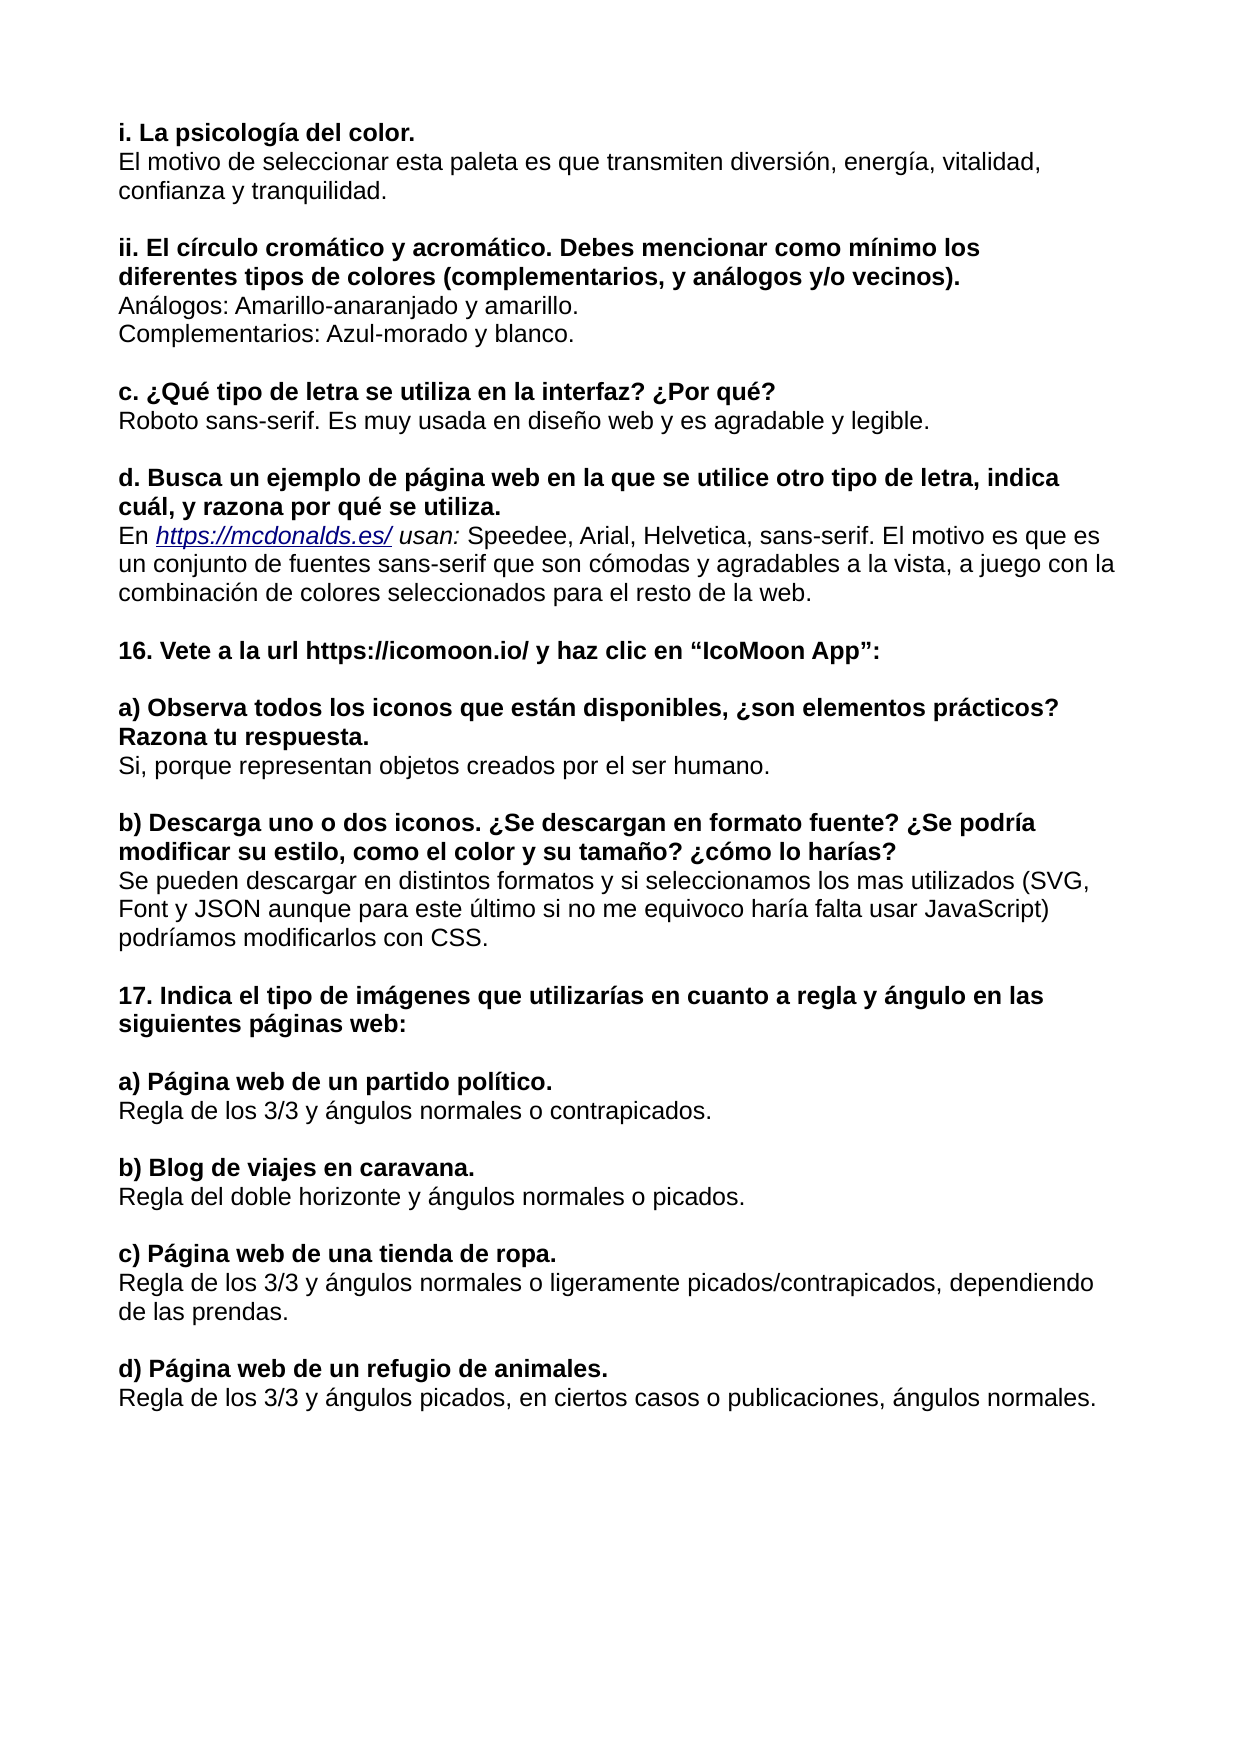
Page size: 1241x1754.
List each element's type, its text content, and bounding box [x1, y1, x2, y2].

text siguientes páginas web: [118, 1009, 1122, 1038]
text Análogos: Amarillo-anaranjado y amarillo. [118, 291, 1122, 319]
text ii. El círculo cromático y acromático. Debes mencionar como mínimo los [118, 233, 1122, 262]
text a) Página web de un partido político. [118, 1067, 1122, 1096]
text i. La psicología del color. [118, 118, 1122, 147]
text Roboto sans-serif. Es muy usada en diseño web y es agradable y legible. [118, 406, 1122, 434]
text d. Busca un ejemplo de página web en la que se utilice otro tipo de letra, indica [118, 463, 1122, 492]
text cuál, y razona por qué se utiliza. [118, 492, 1122, 521]
text b) Blog de viajes en caravana. [118, 1153, 1122, 1182]
text diferentes tipos de colores (complementarios, y análogos y/o vecinos). [118, 262, 1122, 291]
text Regla de los 3/3 y ángulos picados, en ciertos casos o publicaciones, ángulos normales. [118, 1383, 1122, 1412]
text c. ¿Qué tipo de letra se utiliza en la interfaz? ¿Por qué? [118, 377, 1122, 406]
text b) Descarga uno o dos iconos. ¿Se descargan en formato fuente? ¿Se podría [118, 808, 1122, 837]
text Regla de los 3/3 y ángulos normales o ligeramente picados/contrapicados, dependiendo de las prendas. [118, 1268, 1122, 1326]
text modificar su estilo, como el color y su tamaño? ¿cómo lo harías? [118, 837, 1122, 866]
text Complementarios: Azul-morado y blanco. [118, 319, 1122, 348]
text El motivo de seleccionar esta paleta es que transmiten diversión, energía, vitalidad, confianza y tranquilidad. [118, 147, 1122, 204]
text Regla de los 3/3 y ángulos normales o contrapicados. [118, 1096, 1122, 1124]
text 16. Vete a la url https://icomoon.io/ y haz clic en “IcoMoon App”: [118, 636, 1122, 664]
text Si, porque representan objetos creados por el ser humano. [118, 751, 1122, 779]
text Razona tu respuesta. [118, 722, 1122, 751]
text 17. Indica el tipo de imágenes que utilizarías en cuanto a regla y ángulo en las [118, 981, 1122, 1009]
text Regla del doble horizonte y ángulos normales o picados. [118, 1182, 1122, 1211]
text En https://mcdonalds.es/ usan: Speedee, Arial, Helvetica, sans-serif. El motivo es que es un conjunto de fuentes sans-serif que son cómodas y agradables a la vista, a juego con la combinación de colores seleccionados para el resto de la web. [118, 521, 1122, 607]
text c) Página web de una tienda de ropa. [118, 1239, 1122, 1268]
text a) Observa todos los iconos que están disponibles, ¿son elementos prácticos? [118, 693, 1122, 722]
text d) Página web de un refugio de animales. [118, 1354, 1122, 1383]
text Se pueden descargar en distintos formatos y si seleccionamos los mas utilizados (SVG, Font y JSON aunque para este último si no me equivoco haría falta usar JavaScript) podríamos modificarlos con CSS. [118, 866, 1122, 952]
